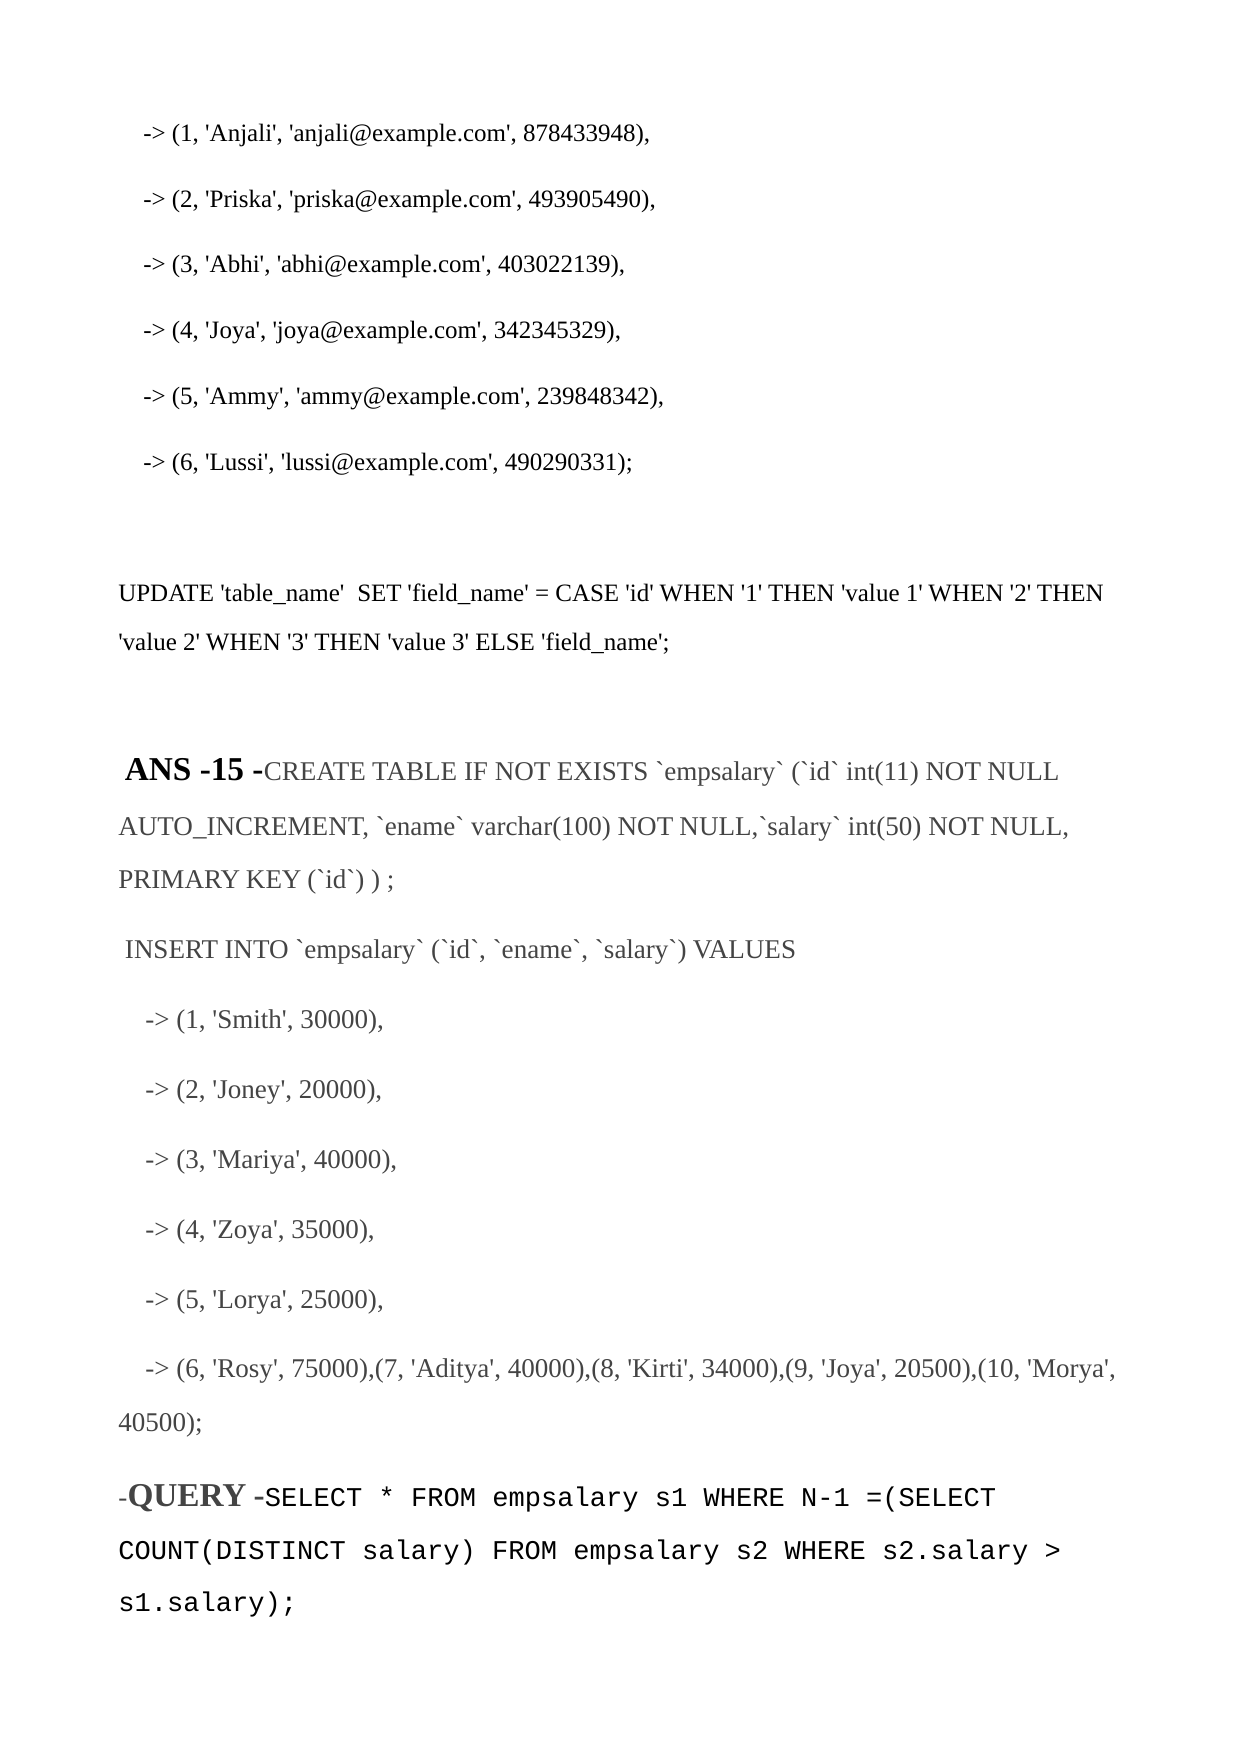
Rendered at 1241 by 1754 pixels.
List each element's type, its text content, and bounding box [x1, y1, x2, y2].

text -> (1, 'Smith', 30000), [118, 1003, 1122, 1034]
text -> (5, 'Ammy', 'ammy@example.com', 239848342), [118, 381, 1122, 410]
text INSERT INTO `empsalary` (`id`, `ename`, `salary`) VALUES [118, 933, 1122, 964]
text -> (4, 'Zoya', 35000), [118, 1213, 1122, 1244]
text -> (2, 'Joney', 20000), [118, 1073, 1122, 1104]
text -> (3, 'Abhi', 'abhi@example.com', 403022139), [118, 249, 1122, 278]
text UPDATE 'table_name' SET 'field_name' = CASE 'id' WHEN '1' THEN 'value 1' WHEN '2' THEN 'value 2' WHEN '3' THEN 'value 3' ELSE 'field_name'; [118, 578, 1122, 656]
text -> (5, 'Lorya', 25000), [118, 1283, 1122, 1314]
text -> (2, 'Priska', 'priska@example.com', 493905490), [118, 184, 1122, 213]
text -> (6, 'Rosy', 75000),(7, 'Aditya', 40000),(8, 'Kirti', 34000),(9, 'Joya', 20500),(10, 'Morya', 40500); [118, 1353, 1122, 1437]
text -> (1, 'Anjali', 'anjali@example.com', 878433948), [118, 118, 1122, 147]
text ANS -15 -CREATE TABLE IF NOT EXISTS `empsalary` (`id` int(11) NOT NULL AUTO_INCREMENT, `ename` varchar(100) NOT NULL,`salary` int(50) NOT NULL, PRIMARY KEY (`id`) ) ; [118, 750, 1122, 894]
text -QUERY -SELECT * FROM empsalary s1 WHERE N-1 =(SELECT COUNT(DISTINCT salary) FROM empsalary s2 WHERE s2.salary > s1.salary); [118, 1476, 1122, 1620]
text -> (6, 'Lussi', 'lussi@example.com', 490290331); [118, 447, 1122, 476]
text -> (4, 'Joya', 'joya@example.com', 342345329), [118, 315, 1122, 344]
text -> (3, 'Mariya', 40000), [118, 1143, 1122, 1174]
